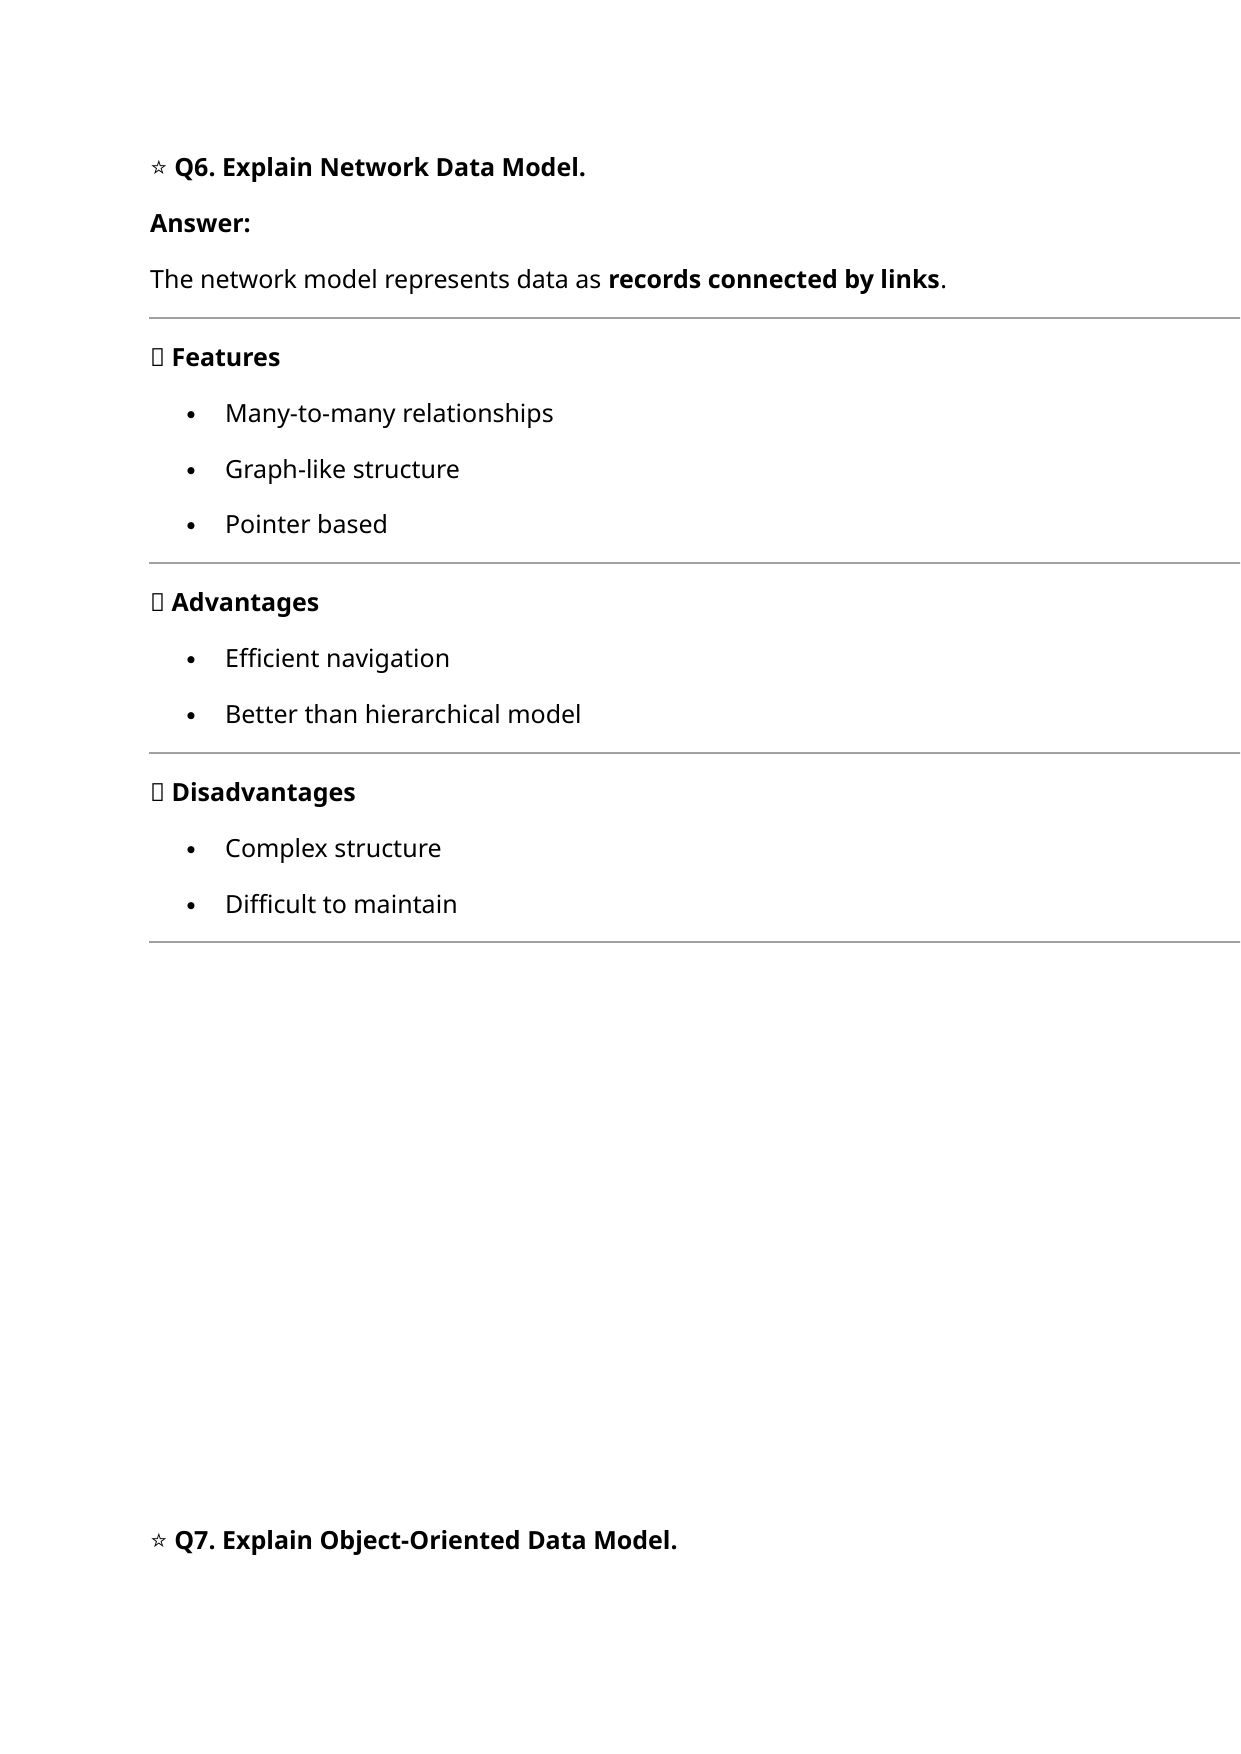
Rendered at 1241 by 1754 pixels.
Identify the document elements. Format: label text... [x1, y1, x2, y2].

list Graph-like structure [187, 451, 1090, 485]
text ⭐ Q6. Explain Network Data Model. [150, 150, 1090, 184]
list Difficult to maintain [187, 886, 1090, 920]
text The network model represents data as records connected by links. [150, 262, 1090, 296]
text 🔹 Disadvantages [150, 774, 1090, 809]
list Better than hierarchical model [187, 697, 1090, 731]
list Complex structure [187, 830, 1090, 864]
text Answer: [150, 206, 1090, 240]
list Pointer based [187, 507, 1090, 541]
text 🔹 Advantages [150, 585, 1090, 619]
text 🔹 Features [150, 339, 1090, 374]
text ⭐ Q7. Explain Object-Oriented Data Model. [150, 1522, 1090, 1557]
list Efficient navigation [187, 641, 1090, 675]
list Many-to-many relationships [187, 395, 1090, 429]
